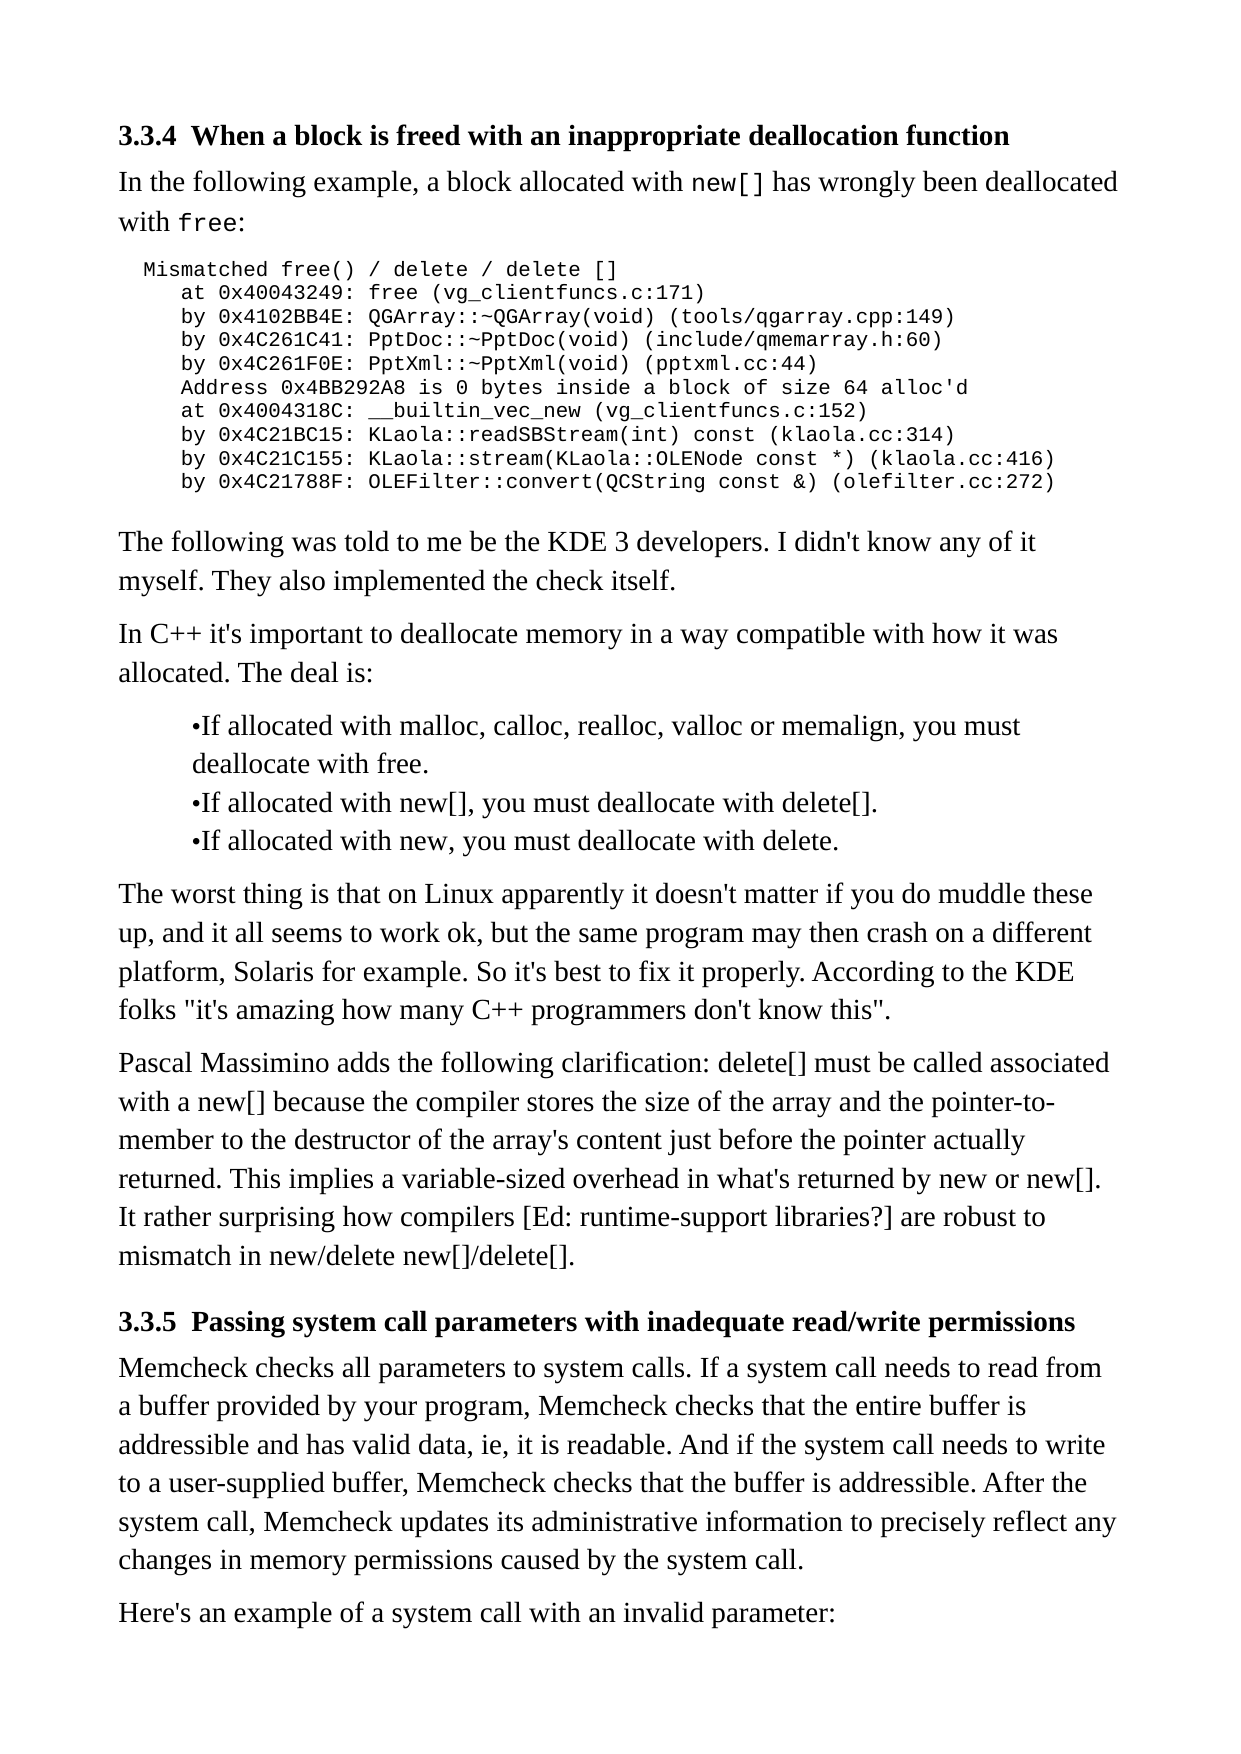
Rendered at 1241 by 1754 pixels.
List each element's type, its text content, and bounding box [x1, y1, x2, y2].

text Pascal Massimino adds the following clarification: delete[] must be called associated with a new[] because the compiler stores the size of the array and the pointer-to-member to the destructor of the array's content just before the pointer actually returned. This implies a variable-sized overhead in what's returned by new or new[]. It rather surprising how compilers [Ed: runtime-support libraries?] are robust to mismatch in new/delete new[]/delete[]. [118, 1045, 1122, 1272]
subtitle 3.3.4 When a block is freed with an inappropriate deallocation function [118, 118, 1122, 152]
list If allocated with malloc, calloc, realloc, valloc or memalign, you must deallocate with free. [118, 708, 1122, 780]
text In the following example, a block allocated with new[] has wrongly been deallocated with free: [118, 164, 1122, 239]
text by 0x4C261F0E: PptXml::~PptXml(void) (pptxml.cc:44) [118, 353, 1122, 377]
text The worst thing is that on Linux apparently it doesn't matter if you do muddle these up, and it all seems to work ok, but the same program may then crash on a different platform, Solaris for example. So it's best to fix it properly. According to the KDE folks "it's amazing how many C++ programmers don't know this". [118, 877, 1122, 1026]
text by 0x4C21788F: OLEFilter::convert(QCString const &) (olefilter.cc:272) [118, 471, 1122, 495]
list If allocated with new, you must deallocate with delete. [118, 823, 1122, 857]
text by 0x4C21BC15: KLaola::readSBStream(int) const (klaola.cc:314) [118, 424, 1122, 448]
text by 0x4102BB4E: QGArray::~QGArray(void) (tools/qgarray.cpp:149) [118, 306, 1122, 329]
text at 0x4004318C: __builtin_vec_new (vg_clientfuncs.c:152) [118, 400, 1122, 424]
text by 0x4C21C155: KLaola::stream(KLaola::OLENode const *) (klaola.cc:416) [118, 448, 1122, 471]
text Mismatched free() / delete / delete [] [118, 258, 1122, 282]
text In C++ it's important to deallocate memory in a way compatible with how it was allocated. The deal is: [118, 616, 1122, 688]
subtitle 3.3.5 Passing system call parameters with inadequate read/write permissions [118, 1304, 1122, 1337]
text Here's an example of a system call with an invalid parameter: [118, 1596, 1122, 1629]
text Address 0x4BB292A8 is 0 bytes inside a block of size 64 alloc'd [118, 377, 1122, 400]
text The following was told to me be the KDE 3 developers. I didn't know any of it myself. They also implemented the check itself. [118, 524, 1122, 597]
text at 0x40043249: free (vg_clientfuncs.c:171) [118, 282, 1122, 306]
list If allocated with new[], you must deallocate with delete[]. [118, 785, 1122, 818]
text by 0x4C261C41: PptDoc::~PptDoc(void) (include/qmemarray.h:60) [118, 329, 1122, 353]
text Memcheck checks all parameters to system calls. If a system call needs to read from a buffer provided by your program, Memcheck checks that the entire buffer is addressible and has valid data, ie, it is readable. And if the system call needs to write to a user-supplied buffer, Memcheck checks that the buffer is addressible. After the system call, Memcheck updates its administrative information to precisely reflect any changes in memory permissions caused by the system call. [118, 1350, 1122, 1576]
